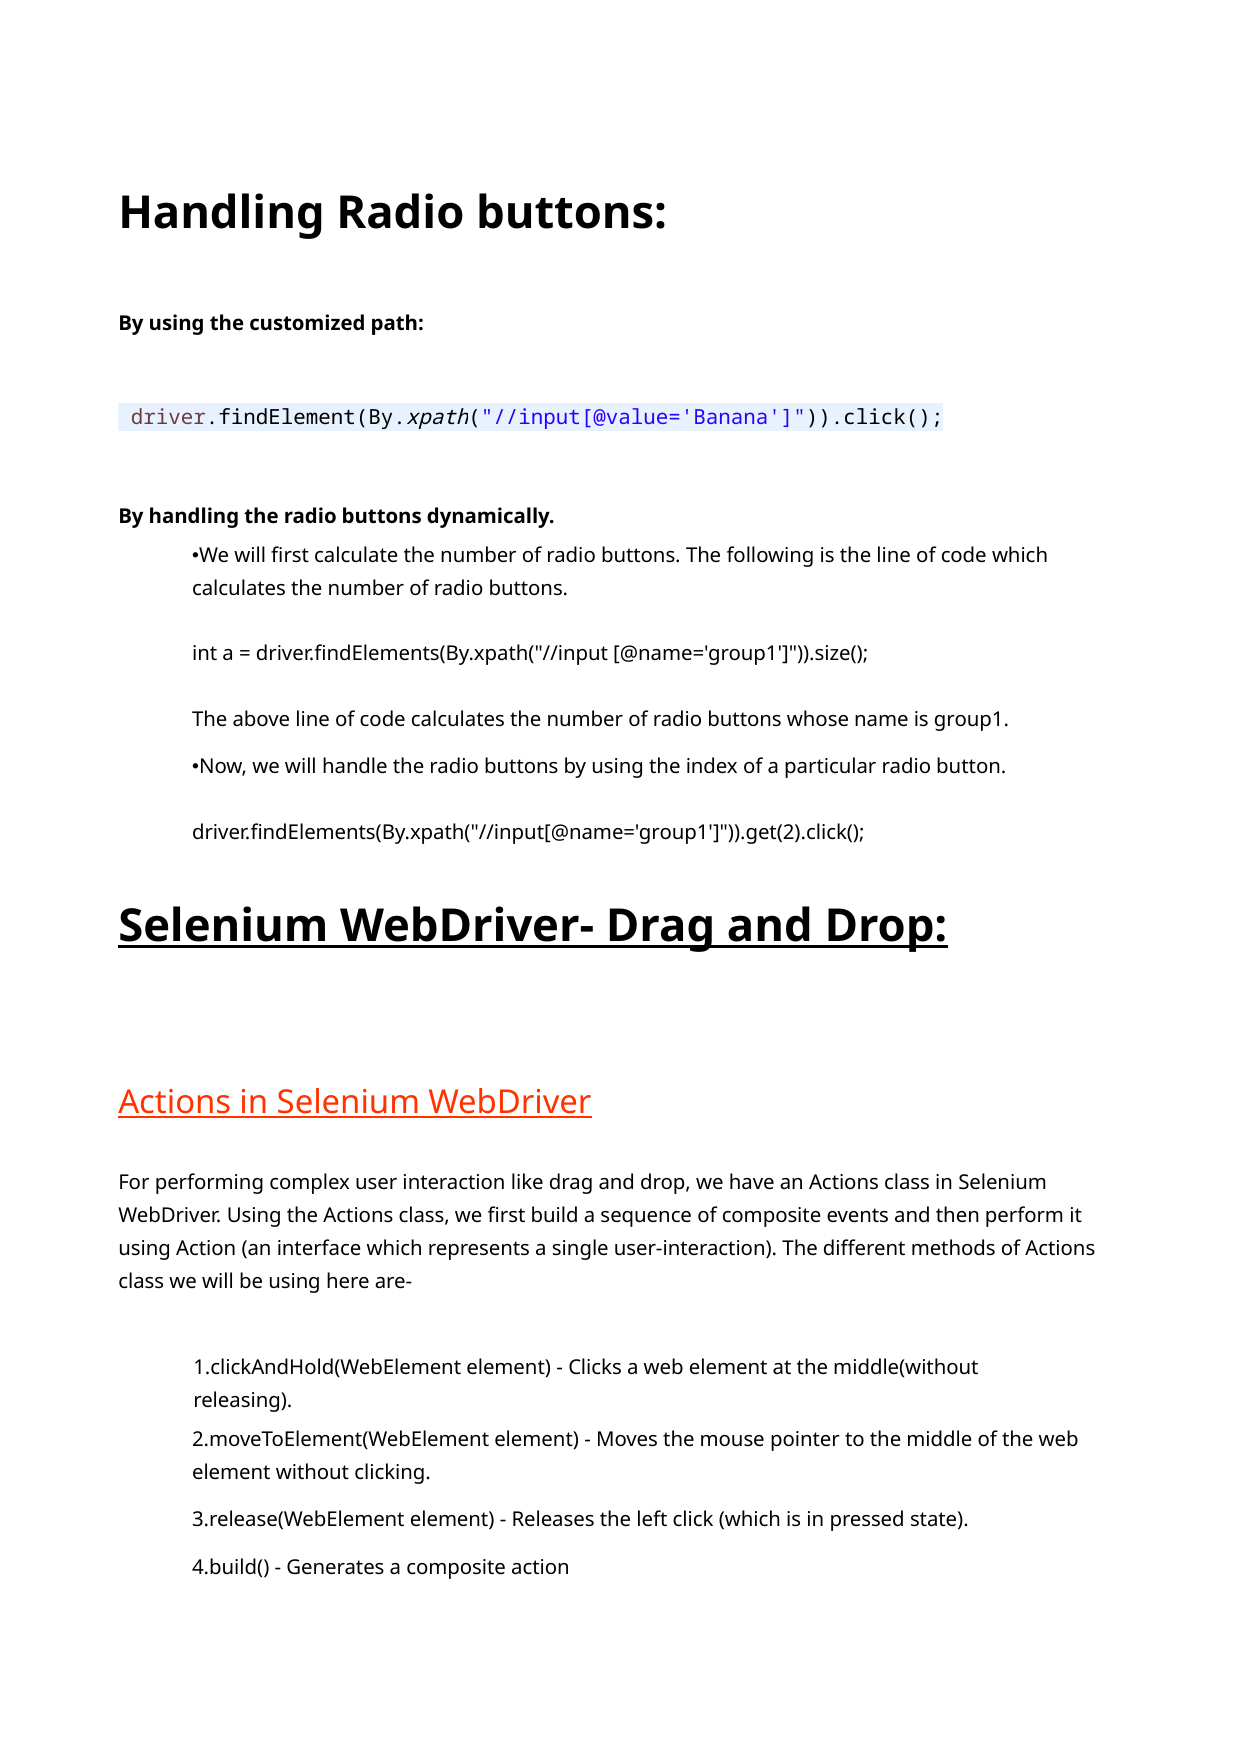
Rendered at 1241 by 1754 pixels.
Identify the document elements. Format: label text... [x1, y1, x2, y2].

subtitle Actions in Selenium WebDriver [118, 1078, 1122, 1123]
list We will first calculate the number of radio buttons. The following is the line of code which calculates the number of radio buttons. int a = driver.findElements(By.xpath("//input [@name='group1']")).size(); The above line of code calculates the number of radio buttons whose name is group1. [118, 536, 1122, 732]
list Now, we will handle the radio buttons by using the index of a particular radio button. driver.findElements(By.xpath("//input[@name='group1']")).get(2).click(); [118, 747, 1122, 845]
subtitle Selenium WebDriver- Drag and Drop: [118, 893, 1122, 954]
list 3.release(WebElement element) - Releases the left click (which is in pressed state). [118, 1500, 1122, 1533]
list 4.build() - Generates a composite action [118, 1547, 1122, 1580]
text By handling the radio buttons dynamically. [118, 496, 1122, 529]
list 2.moveToElement(WebElement element) - Moves the mouse pointer to the middle of the web element without clicking. [118, 1420, 1122, 1485]
text For performing complex user interaction like drag and drop, we have an Actions class in Selenium WebDriver. Using the Actions class, we first build a sequence of composite events and then perform it using Action (an interface which represents a single user-interaction). The different methods of Actions class we will be using here are- [118, 1167, 1122, 1295]
text By using the customized path: [118, 303, 1122, 336]
text driver.findElement(By.xpath("//input[@value='Banana']")).click(); [118, 398, 1122, 431]
subtitle Handling Radio buttons: [118, 180, 1122, 242]
list 1.clickAndHold(WebElement element) - Clicks a web element at the middle(without releasing). [118, 1348, 1122, 1413]
